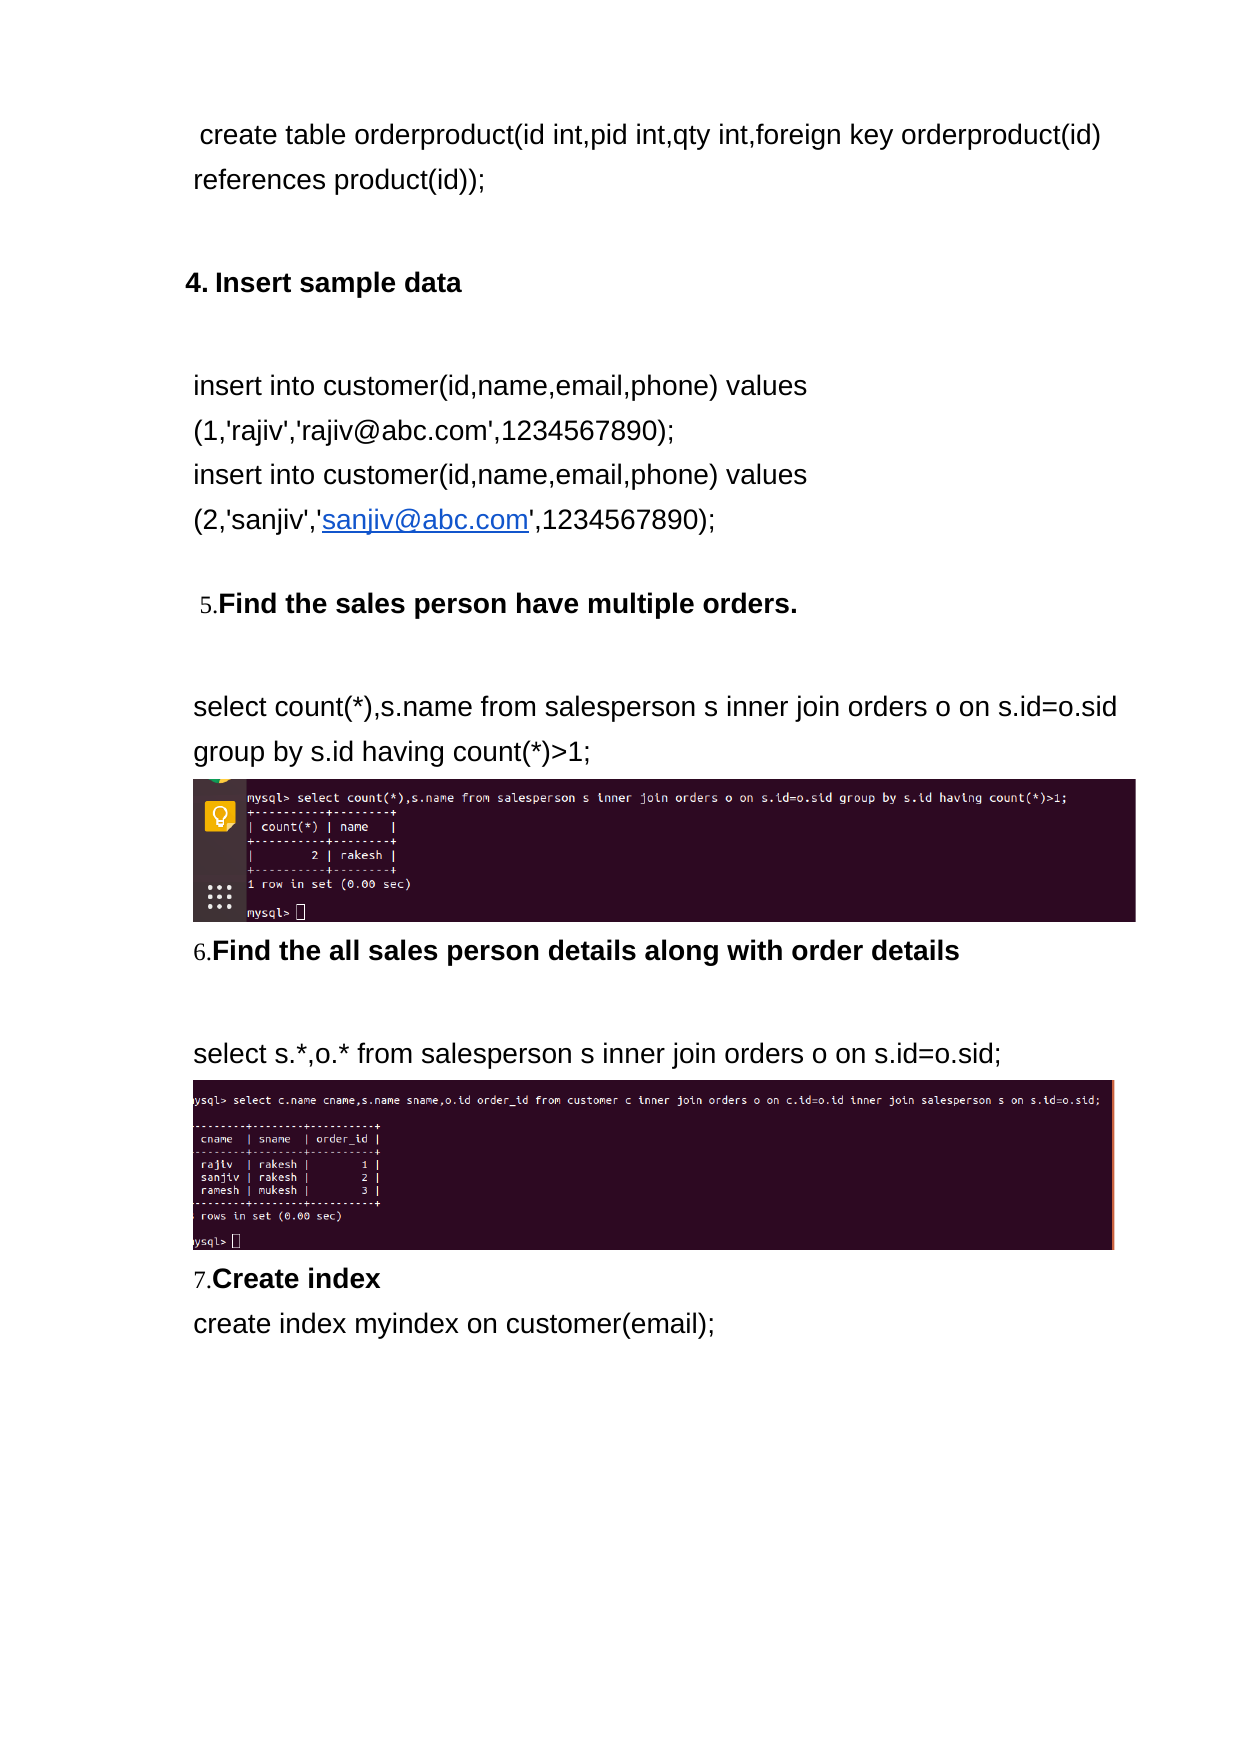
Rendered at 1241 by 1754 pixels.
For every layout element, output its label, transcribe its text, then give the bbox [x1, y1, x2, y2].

list Insert sample data [185, 266, 1122, 298]
text insert into customer(id,name,email,phone) values (1,'rajiv','rajiv@abc.com',1234567890); [193, 369, 1122, 446]
text insert into customer(id,name,email,phone) values (2,'sanjiv','sanjiv@abc.com',1234567890); [193, 458, 1122, 535]
text create table orderproduct(id int,pid int,qty int,foreign key orderproduct(id) references product(id)); [193, 118, 1122, 195]
text 6.Find the all sales person details along with order details [193, 779, 1122, 967]
text select count(*),s.name from salesperson s inner join orders o on s.id=o.sid group by s.id having count(*)>1; [193, 690, 1122, 767]
text select s.*,o.* from salesperson s inner join orders o on s.id=o.sid;7.Create index [193, 1037, 1122, 1294]
text 5.Find the sales person have multiple orders. [193, 587, 1122, 619]
text create index myindex on customer(email); [193, 1307, 1122, 1339]
